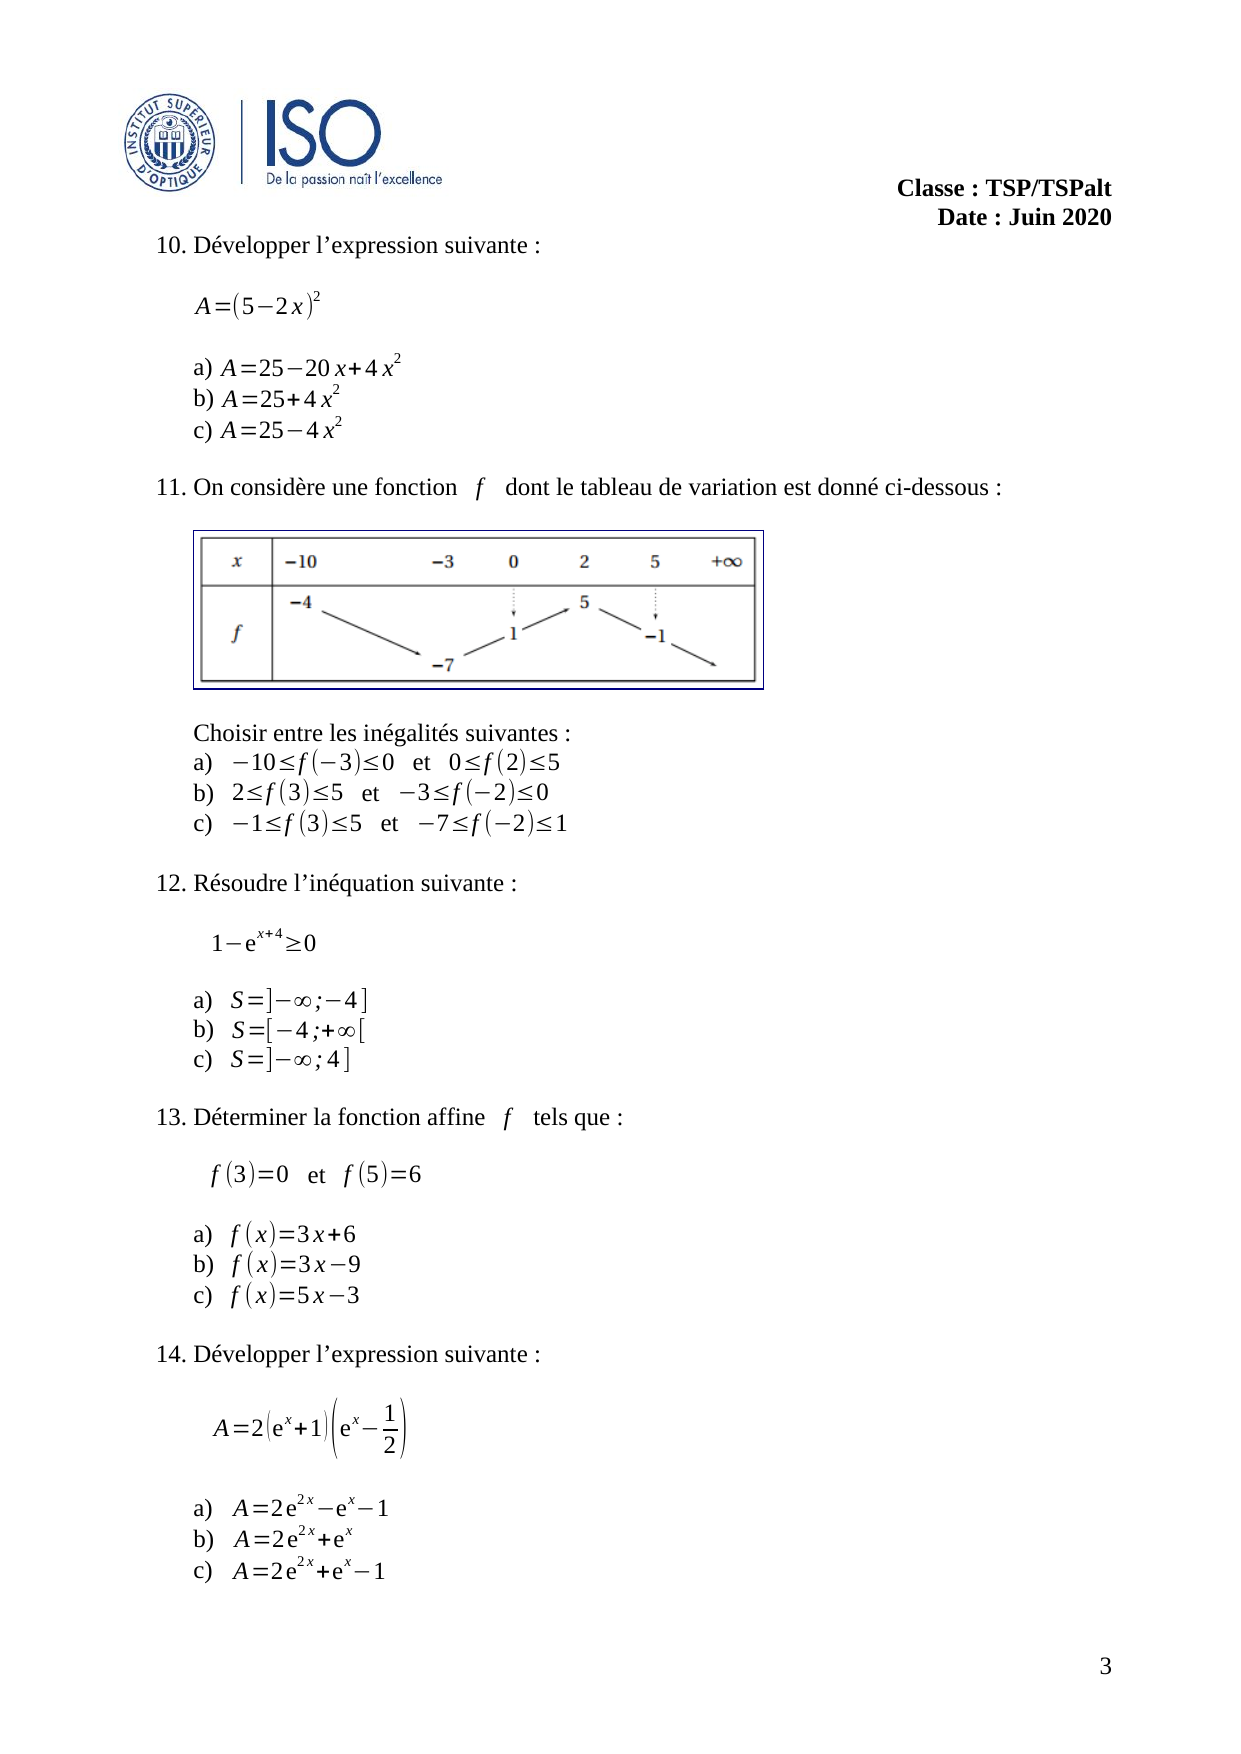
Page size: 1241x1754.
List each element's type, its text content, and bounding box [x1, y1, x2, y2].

picture [194, 531, 763, 688]
list et [156, 1160, 1122, 1190]
list On considère une fonctiondont le tableau de variation est donné ci-dessous : [156, 472, 1122, 501]
list b)et [156, 778, 1122, 808]
picture [118, 88, 455, 197]
list a)et [156, 747, 1122, 778]
list Choisir entre les inégalités suivantes : [156, 718, 1122, 747]
list c) [156, 1044, 1122, 1073]
list c) [156, 1553, 1122, 1584]
list a) [156, 1219, 1122, 1249]
list c) [156, 1280, 1122, 1311]
list b) [156, 381, 1122, 412]
list a) [156, 1491, 1122, 1522]
list a) [156, 350, 1122, 381]
list c) [156, 412, 1122, 443]
list Résoudre l’inéquation suivante : [156, 868, 1122, 896]
list b) [156, 1014, 1122, 1044]
list b) [156, 1249, 1122, 1280]
list a) [156, 985, 1122, 1014]
list b) [156, 1522, 1122, 1553]
list c)et [156, 808, 1122, 839]
list Développer l’expression suivante : [156, 1339, 1122, 1368]
list Développer l’expression suivante : [156, 231, 1122, 259]
list Déterminer la fonction affinetels que : [156, 1102, 1122, 1131]
